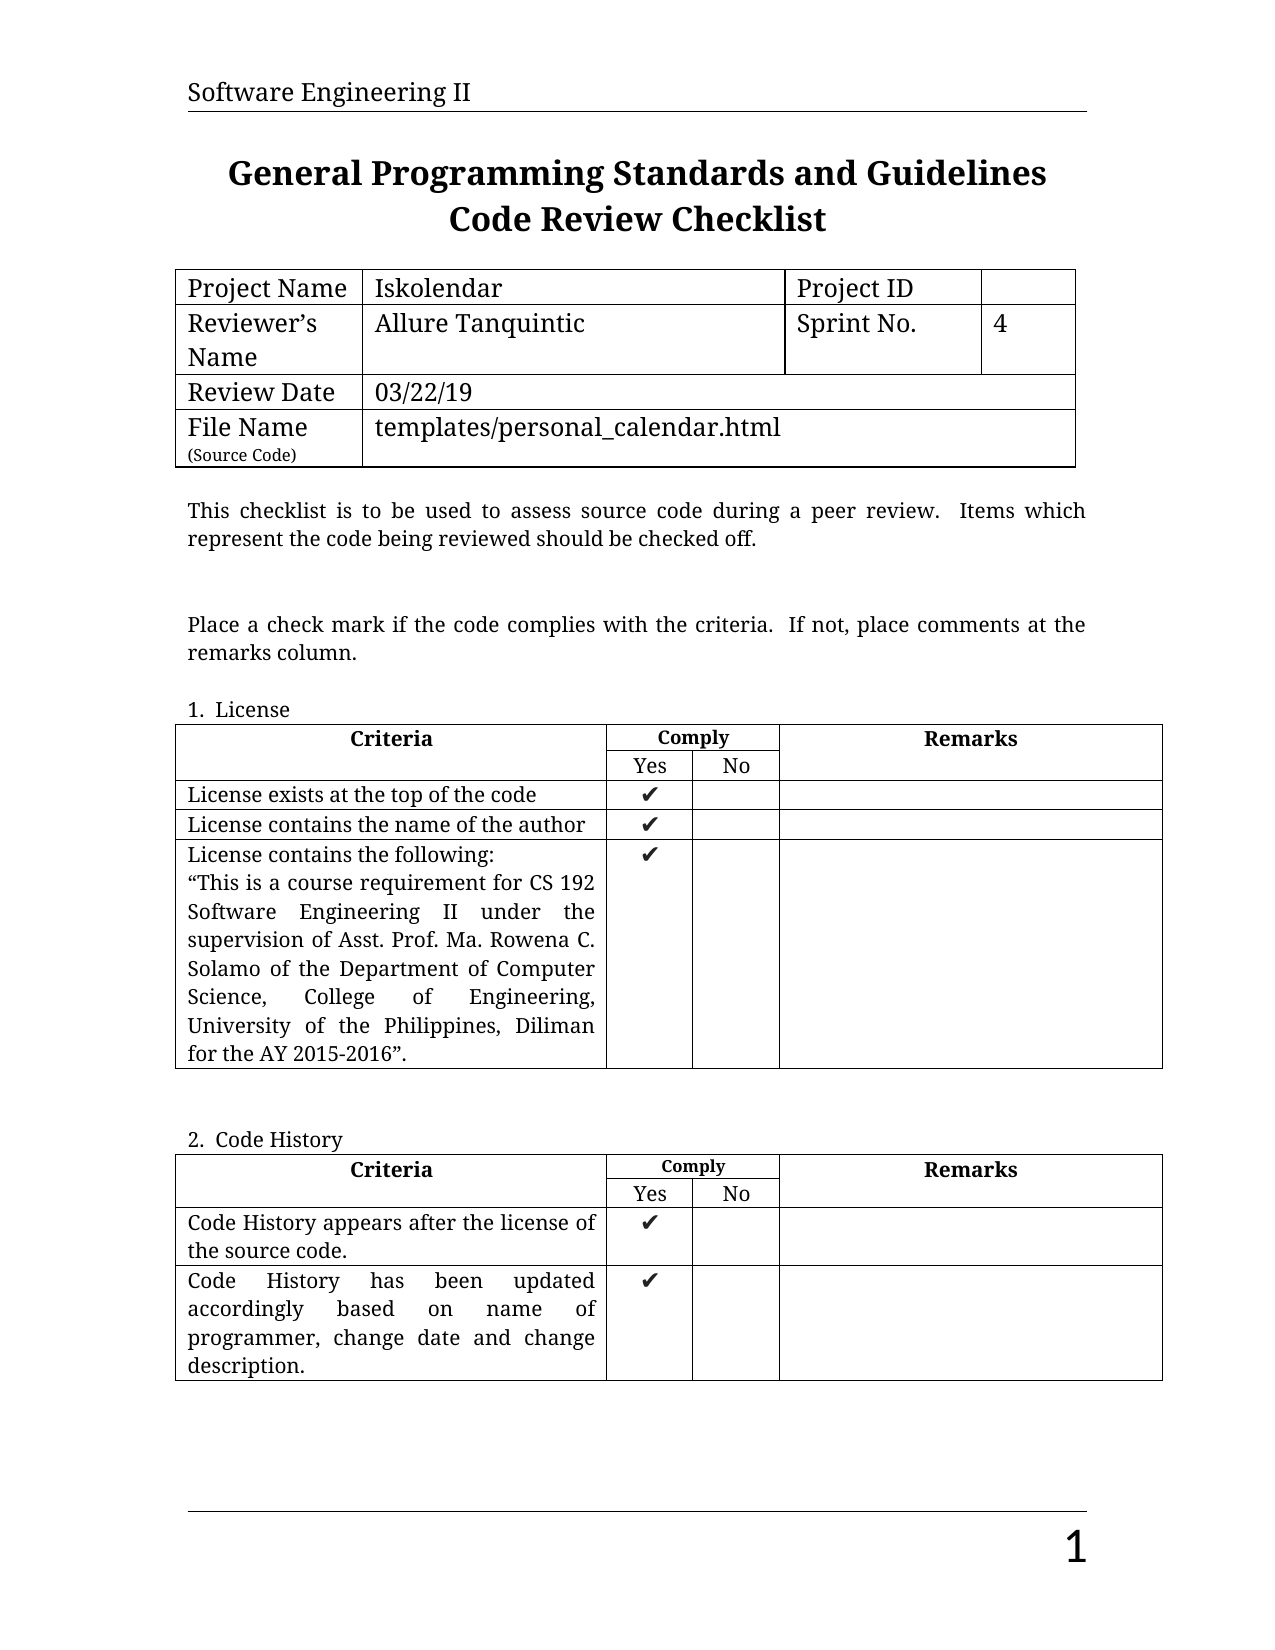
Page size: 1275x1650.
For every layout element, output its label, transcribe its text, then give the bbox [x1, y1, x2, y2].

table_cell Allure Tanquintic [363, 305, 784, 373]
table_cell Sprint No. [786, 305, 981, 373]
table_cell [693, 810, 779, 839]
table_cell Yes [607, 751, 692, 779]
table_cell License contains the name of the author [176, 810, 606, 839]
table_cell 03/22/19 [363, 375, 1075, 409]
table_header Comply [607, 1155, 779, 1178]
table_header Iskolendar [363, 270, 784, 304]
text General Programming Standards and Guidelines Code Review Checklist [187, 150, 1087, 241]
text Place a check mark if the code complies with the criteria. If not, place comments at the remarks column. [187, 610, 1087, 667]
table_cell [780, 840, 1162, 1068]
table_cell [693, 840, 779, 1068]
table_header Criteria [176, 1155, 606, 1207]
text 1. License [187, 695, 1087, 723]
table_cell License contains the following: “This is a course requirement for CS 192 Software Engineering II under the supervision of Asst. Prof. Ma. Rowena C. Solamo of the Department of Computer Science, College of Engineering, University of the Philippines, Diliman for the AY 2015-2016”. [176, 840, 606, 1068]
text This checklist is to be used to assess source code during a peer review. Items which represent the code being reviewed should be checked off. [187, 496, 1087, 553]
table_cell [780, 1208, 1162, 1265]
table_cell Code History appears after the license of the source code. [176, 1208, 606, 1265]
table_cell Reviewer’s Name [176, 305, 362, 373]
table_header Comply [607, 725, 779, 750]
table_cell [693, 1208, 779, 1265]
table_cell Review Date [176, 375, 362, 409]
text 2. Code History [187, 1126, 1087, 1154]
table_header Remarks [780, 1155, 1162, 1207]
table_cell File Name (Source Code) [176, 410, 362, 466]
table_header Remarks [780, 725, 1162, 779]
table_cell [780, 810, 1162, 839]
table_cell ✔ [607, 810, 692, 839]
table_cell [780, 781, 1162, 809]
table_cell Code History has been updated accordingly based on name of programmer, change date and change description. [176, 1266, 606, 1380]
table_cell [780, 1266, 1162, 1380]
table_cell ✔ [607, 840, 692, 1068]
table_cell ✔ [607, 1266, 692, 1380]
table_header Project ID [786, 270, 981, 304]
table_cell No [693, 751, 779, 779]
table_cell Yes [607, 1179, 692, 1207]
table_header Criteria [176, 725, 606, 779]
table_cell [693, 1266, 779, 1380]
table_cell ✔ [607, 1208, 692, 1265]
table_cell ✔ [607, 781, 692, 809]
table_cell [693, 781, 779, 809]
table_cell templates/personal_calendar.html [363, 410, 1075, 466]
table_header [982, 270, 1075, 304]
table_cell License exists at the top of the code [176, 781, 606, 809]
table_cell 4 [982, 305, 1075, 373]
table_header Project Name [176, 270, 362, 304]
table_cell No [693, 1179, 779, 1207]
